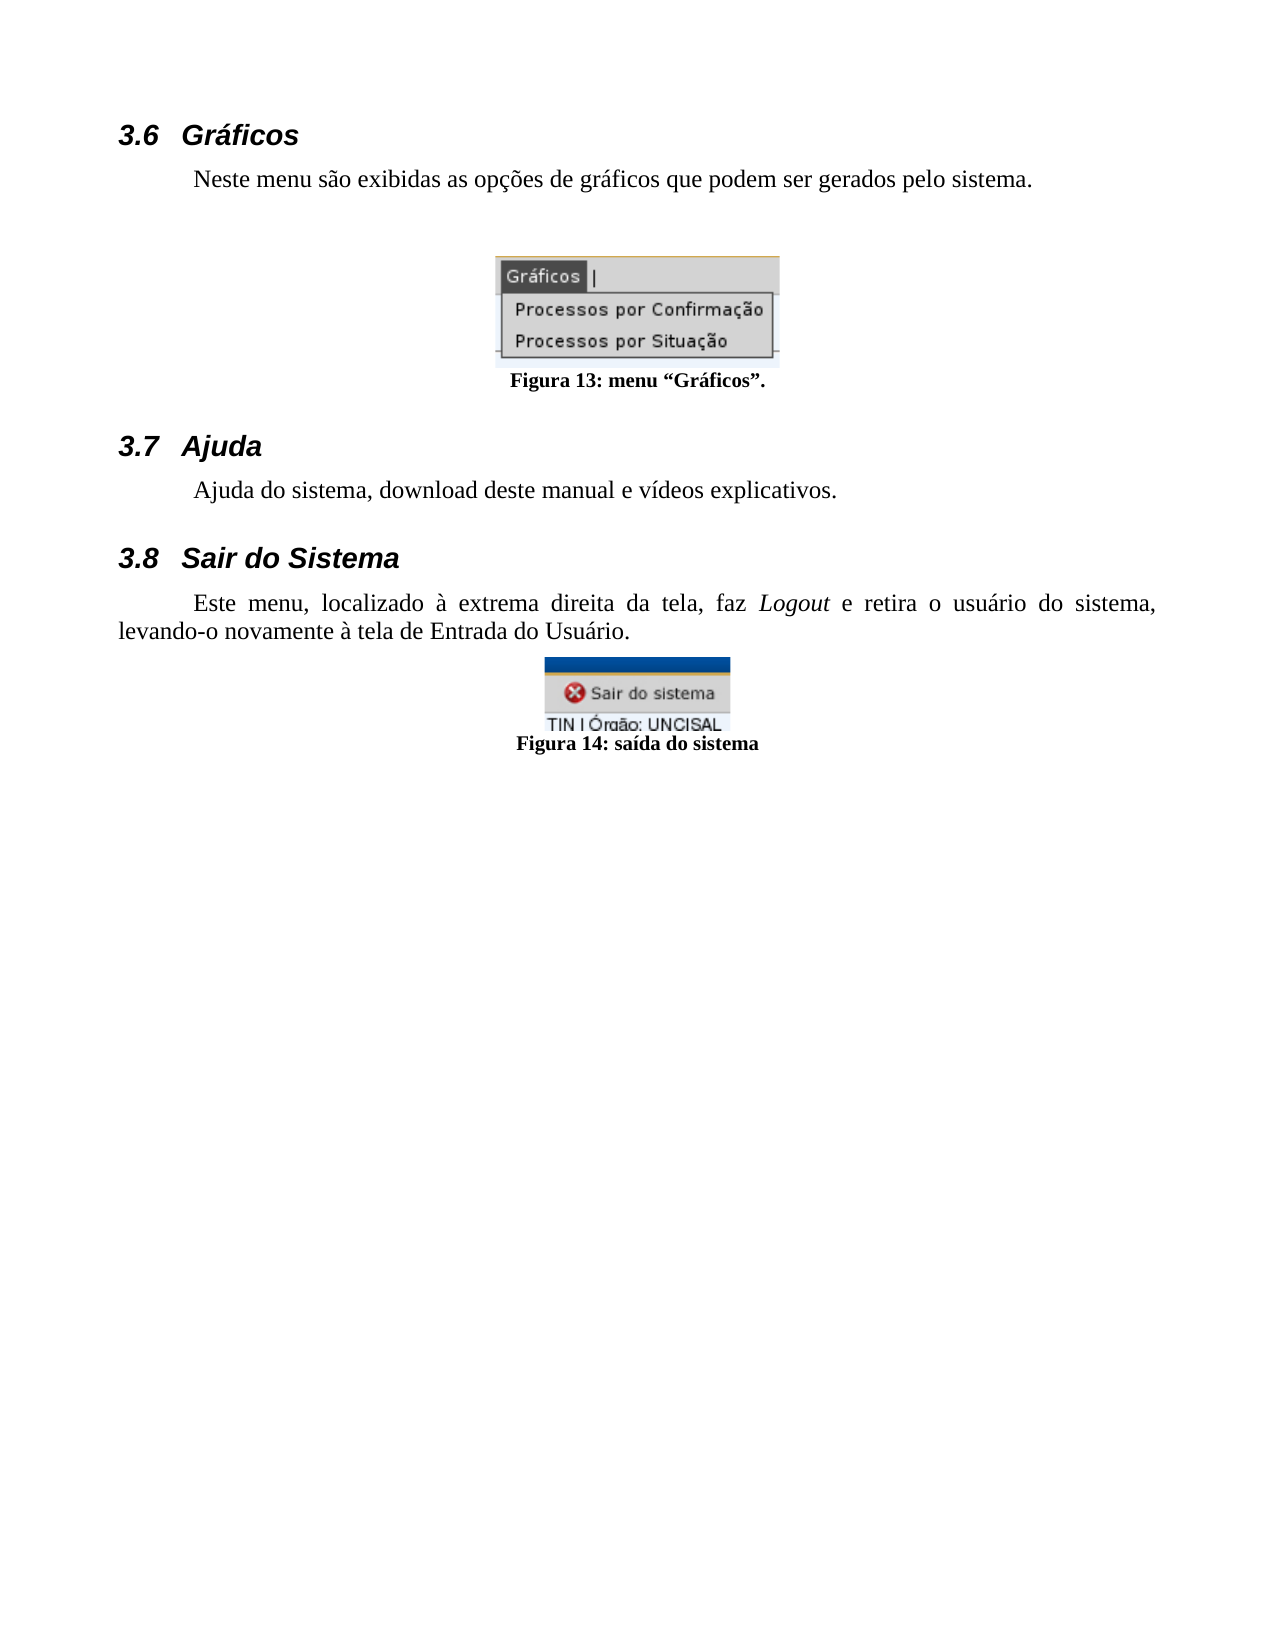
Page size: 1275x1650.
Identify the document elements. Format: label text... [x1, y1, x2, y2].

subtitle Ajuda [118, 429, 1157, 463]
subtitle Gráficos [118, 118, 1157, 152]
text Figura 14: saída do sistema [118, 658, 1157, 755]
subtitle Sair do Sistema [118, 542, 1157, 575]
picture [495, 256, 780, 368]
text Figura 13: menu “Gráficos”. [118, 247, 1157, 392]
text Este menu, localizado à extrema direita da tela, faz Logout e retira o usuário do sistema, levando-o novamente à tela de Entrada do Usuário. [118, 588, 1157, 645]
text Ajuda do sistema, download deste manual e vídeos explicativos. [118, 475, 1157, 504]
text Neste menu são exibidas as opções de gráficos que podem ser gerados pelo sistema. [118, 164, 1157, 193]
picture [544, 657, 731, 731]
